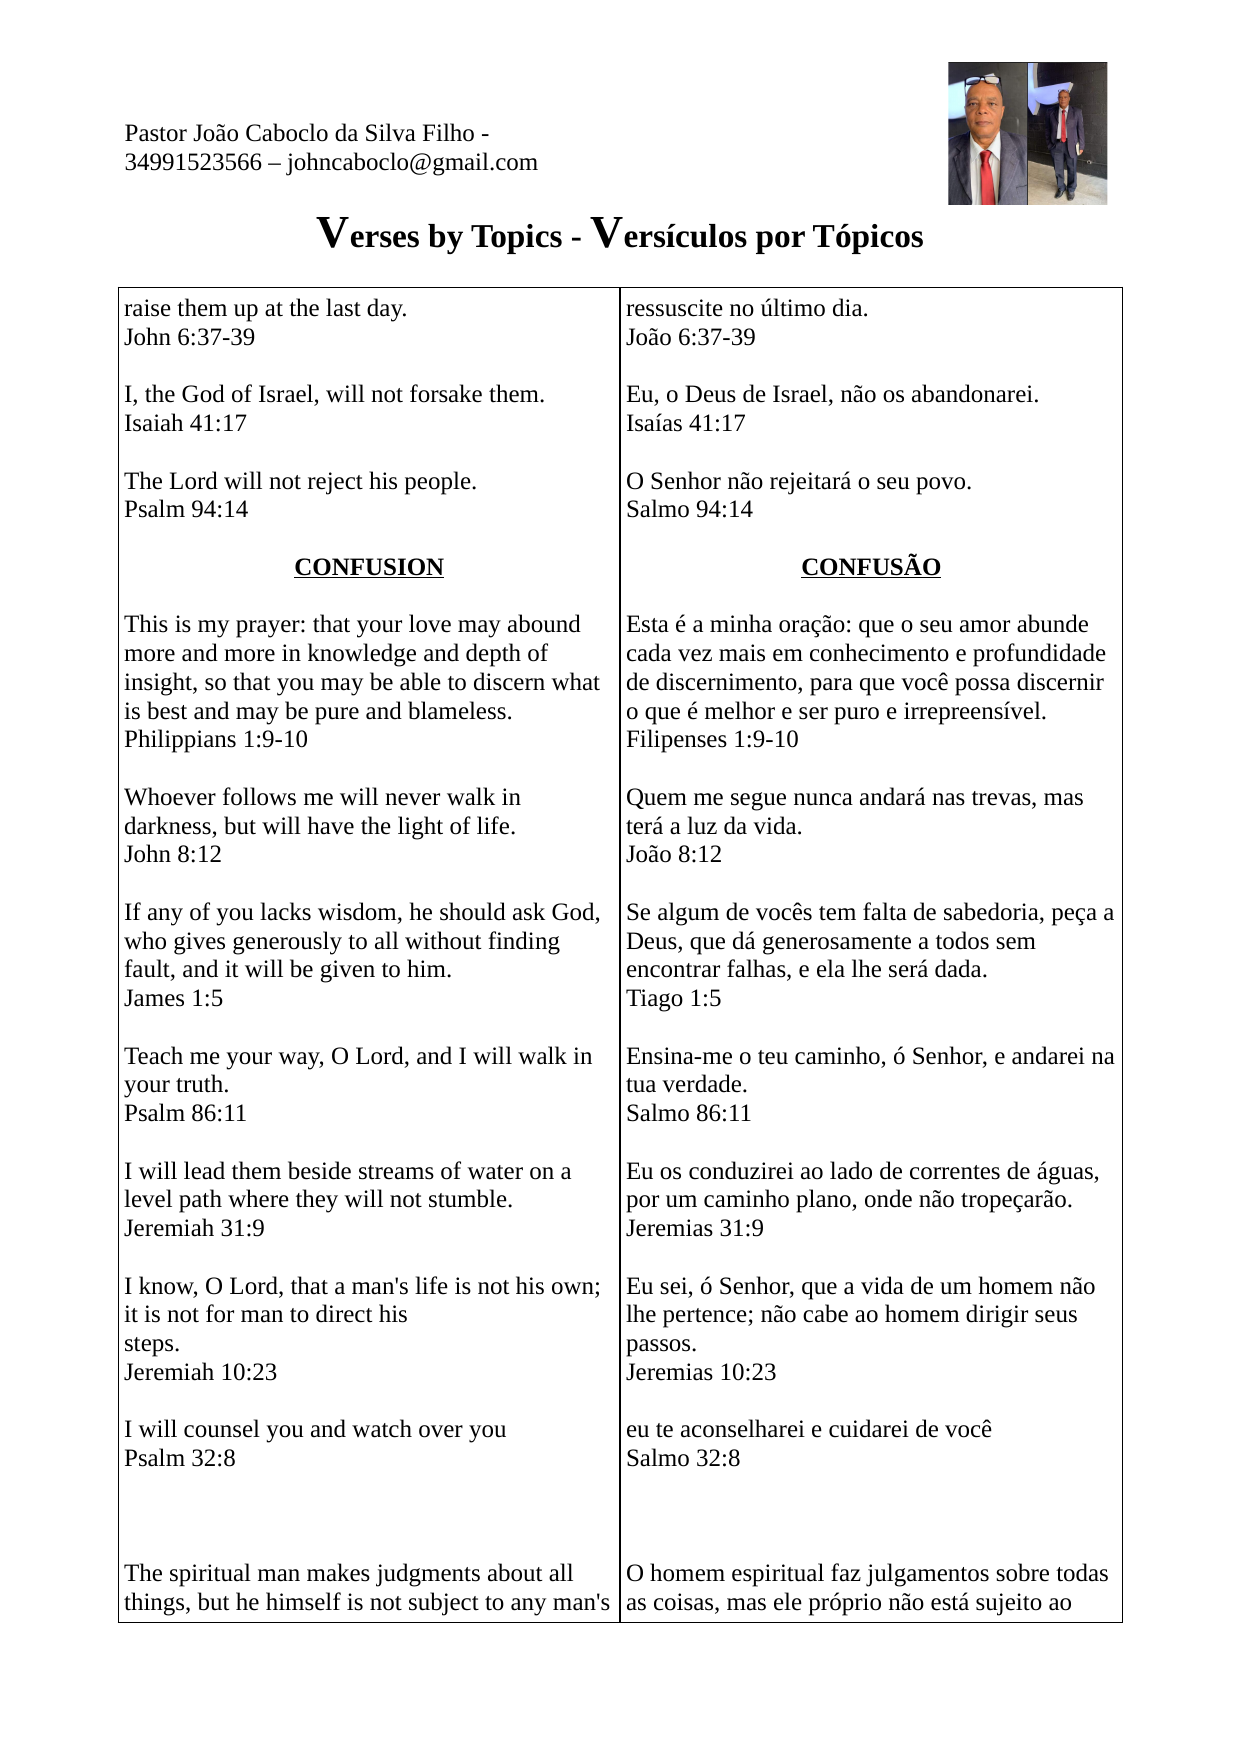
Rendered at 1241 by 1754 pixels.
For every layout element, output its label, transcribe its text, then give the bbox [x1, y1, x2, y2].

table_cell raise them up at the last day. John 6:37-39 I, the God of Israel, will not forsake them. Isaiah 41:17 The Lord will not reject his people. Psalm 94:14 CONFUSION This is my prayer: that your love may abound more and more in knowledge and depth of insight, so that you may be able to discern what is best and may be pure and blameless. Philippians 1:9-10 Whoever follows me will never walk in darkness, but will have the light of life. John 8:12 If any of you lacks wisdom, he should ask God, who gives generously to all without finding fault, and it will be given to him. James 1:5 Teach me your way, O Lord, and I will walk in your truth. Psalm 86:11 I will lead them beside streams of water on a level path where they will not stumble. Jeremiah 31:9 I know, O Lord, that a man's life is not his own; it is not for man to direct his steps. Jeremiah 10:23 I will counsel you and watch over you Psalm 32:8 The spiritual man makes judgments about all things, but he himself is not subject to any man's [119, 288, 619, 1622]
table_cell ressuscite no último dia. João 6:37-39 Eu, o Deus de Israel, não os abandonarei. Isaías 41:17 O Senhor não rejeitará o seu povo. Salmo 94:14 CONFUSÃO Esta é a minha oração: que o seu amor abunde cada vez mais em conhecimento e profundidade de discernimento, para que você possa discernir o que é melhor e ser puro e irrepreensível. Filipenses 1:9-10 Quem me segue nunca andará nas trevas, mas terá a luz da vida. João 8:12 Se algum de vocês tem falta de sabedoria, peça a Deus, que dá generosamente a todos sem encontrar falhas, e ela lhe será dada. Tiago 1:5 Ensina-me o teu caminho, ó Senhor, e andarei na tua verdade. Salmo 86:11 Eu os conduzirei ao lado de correntes de águas, por um caminho plano, onde não tropeçarão. Jeremias 31:9 Eu sei, ó Senhor, que a vida de um homem não lhe pertence; não cabe ao homem dirigir seus passos. Jeremias 10:23 eu te aconselharei e cuidarei de você Salmo 32:8 O homem espiritual faz julgamentos sobre todas as coisas, mas ele próprio não está sujeito ao [621, 288, 1122, 1622]
picture [948, 62, 1108, 205]
